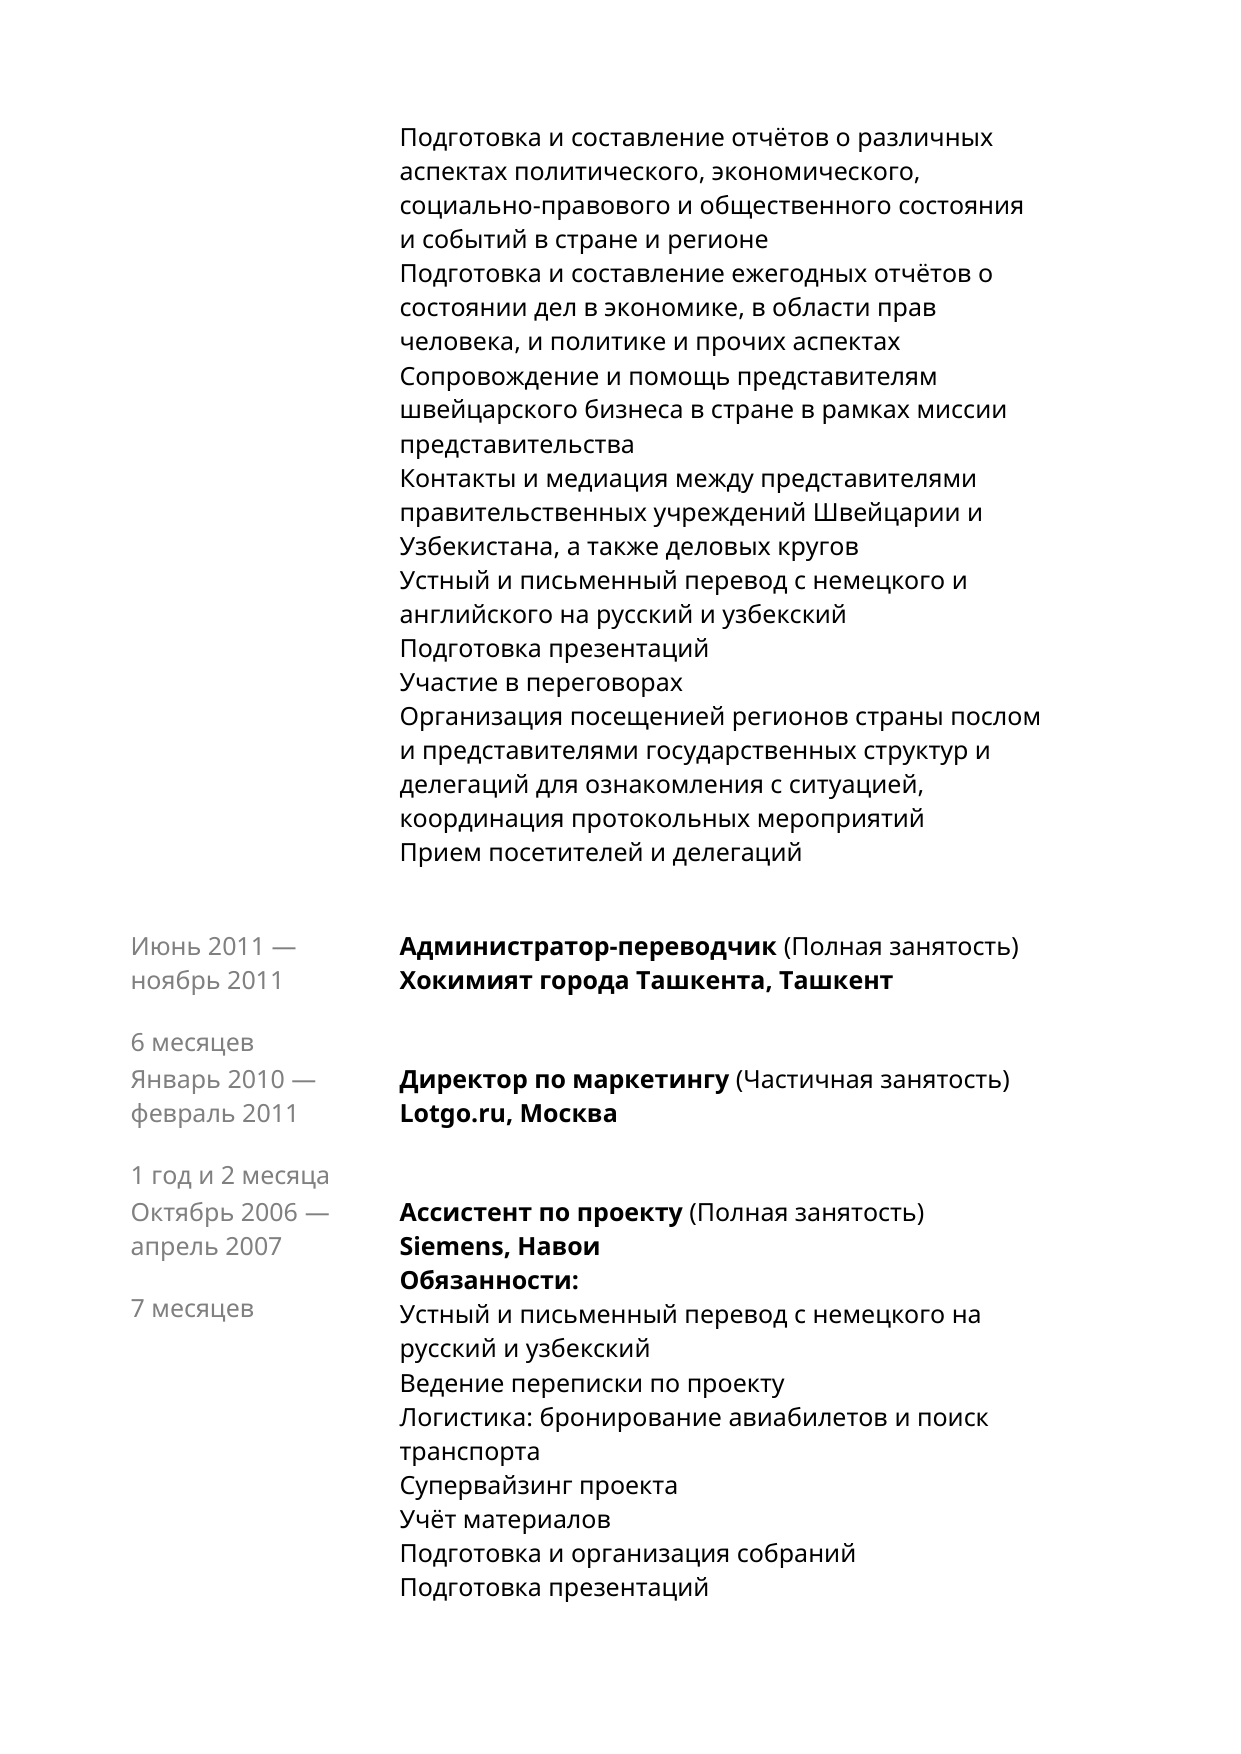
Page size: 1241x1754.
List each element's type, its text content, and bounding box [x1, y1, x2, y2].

table_cell Октябрь 2006 — апрель 2007 7 месяцев [119, 1195, 385, 1604]
table_cell Ассистент по проекту (Полная занятость) Siemens, Навои Обязанности: Устный и письменный перевод с немецкого на русский и узбекский Ведение переписки по проекту Логистика: бронирование авиабилетов и поиск транспорта Супервайзинг проекта Учёт материалов Подготовка и организация собраний Подготовка презентаций [388, 1195, 1054, 1604]
table_cell Директор по маркетингу (Частичная занятость) Lotgo.ru, Москва [388, 1062, 1054, 1192]
table_cell Администратор-переводчик (Полная занятость) Хокимият города Ташкента, Ташкент [388, 928, 1054, 1058]
table_cell Январь 2010 — февраль 2011 1 год и 2 месяца [119, 1062, 385, 1192]
table_cell [119, 120, 385, 925]
table_cell Июнь 2011 — ноябрь 2011 6 месяцев [119, 928, 385, 1058]
table_cell Подготовка и составление отчётов о различных аспектах политического, экономического, социально-правового и общественного состояния и событий в стране и регионе Подготовка и составление ежегодных отчётов о состоянии дел в экономике, в области прав человека, и политике и прочих аспектах Сопровождение и помощь представителям швейцарского бизнеса в стране в рамках миссии представительства Контакты и медиация между представителями правительственных учреждений Швейцарии и Узбекистана, а также деловых кругов Устный и письменный перевод с немецкого и английского на русский и узбекский Подготовка презентаций Участие в переговорах Организация посещенией регионов страны послом и представителями государственных структур и делегаций для ознакомления с ситуацией, координация протокольных мероприятий Прием посетителей и делегаций [388, 120, 1054, 925]
